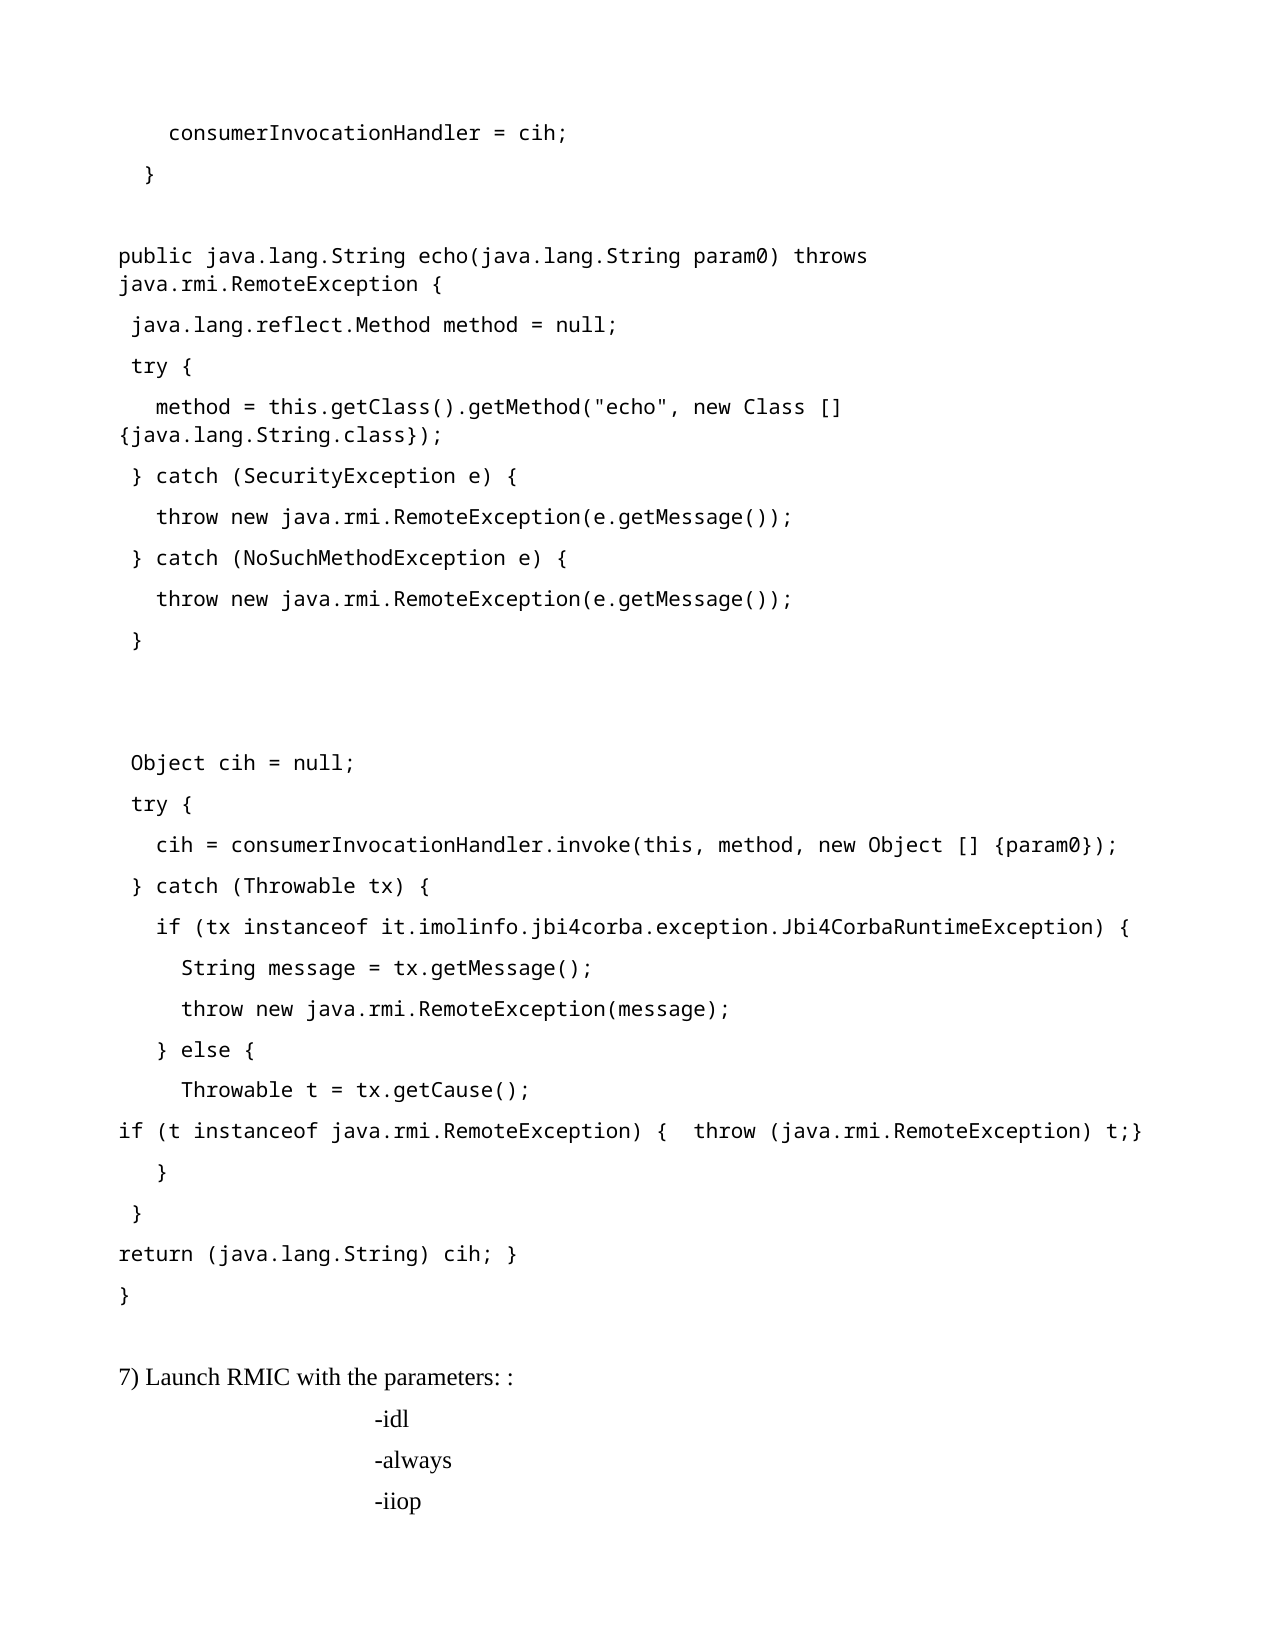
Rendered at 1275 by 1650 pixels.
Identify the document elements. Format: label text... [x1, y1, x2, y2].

text java.lang.reflect.Method method = null; [118, 310, 1157, 339]
text method = this.getClass().getMethod("echo", new Class [] {java.lang.String.class}); [118, 392, 1157, 449]
text } catch (Throwable tx) { [118, 871, 1157, 899]
text } [118, 1157, 1157, 1186]
text -iiop [118, 1486, 1157, 1515]
text 7) Launch RMIC with the parameters: : [118, 1362, 1157, 1391]
text try { [118, 789, 1157, 817]
text String message = tx.getMessage(); [118, 953, 1157, 981]
text } [118, 1198, 1157, 1227]
text return (java.lang.String) cih; } [118, 1239, 1157, 1268]
text } catch (SecurityException e) { [118, 462, 1157, 490]
text } [118, 159, 1157, 187]
text try { [118, 351, 1157, 380]
text -idl [118, 1404, 1157, 1432]
text cih = consumerInvocationHandler.invoke(this, method, new Object [] {param0}); [118, 830, 1157, 858]
text if (t instanceof java.rmi.RemoteException) { throw (java.rmi.RemoteException) t;} [118, 1117, 1157, 1145]
text Object cih = null; [118, 748, 1157, 777]
text } [118, 1280, 1157, 1309]
text } else { [118, 1035, 1157, 1063]
text -always [118, 1445, 1157, 1474]
text throw new java.rmi.RemoteException(e.getMessage()); [118, 502, 1157, 531]
text } catch (NoSuchMethodException e) { [118, 543, 1157, 572]
text public java.lang.String echo(java.lang.String param0) throws java.rmi.RemoteException { [118, 241, 1157, 298]
text } [118, 625, 1157, 654]
text consumerInvocationHandler = cih; [118, 118, 1157, 147]
text if (tx instanceof it.imolinfo.jbi4corba.exception.Jbi4CorbaRuntimeException) { [118, 912, 1157, 940]
text Throwable t = tx.getCause(); [118, 1076, 1157, 1104]
text throw new java.rmi.RemoteException(message); [118, 994, 1157, 1022]
text throw new java.rmi.RemoteException(e.getMessage()); [118, 584, 1157, 613]
